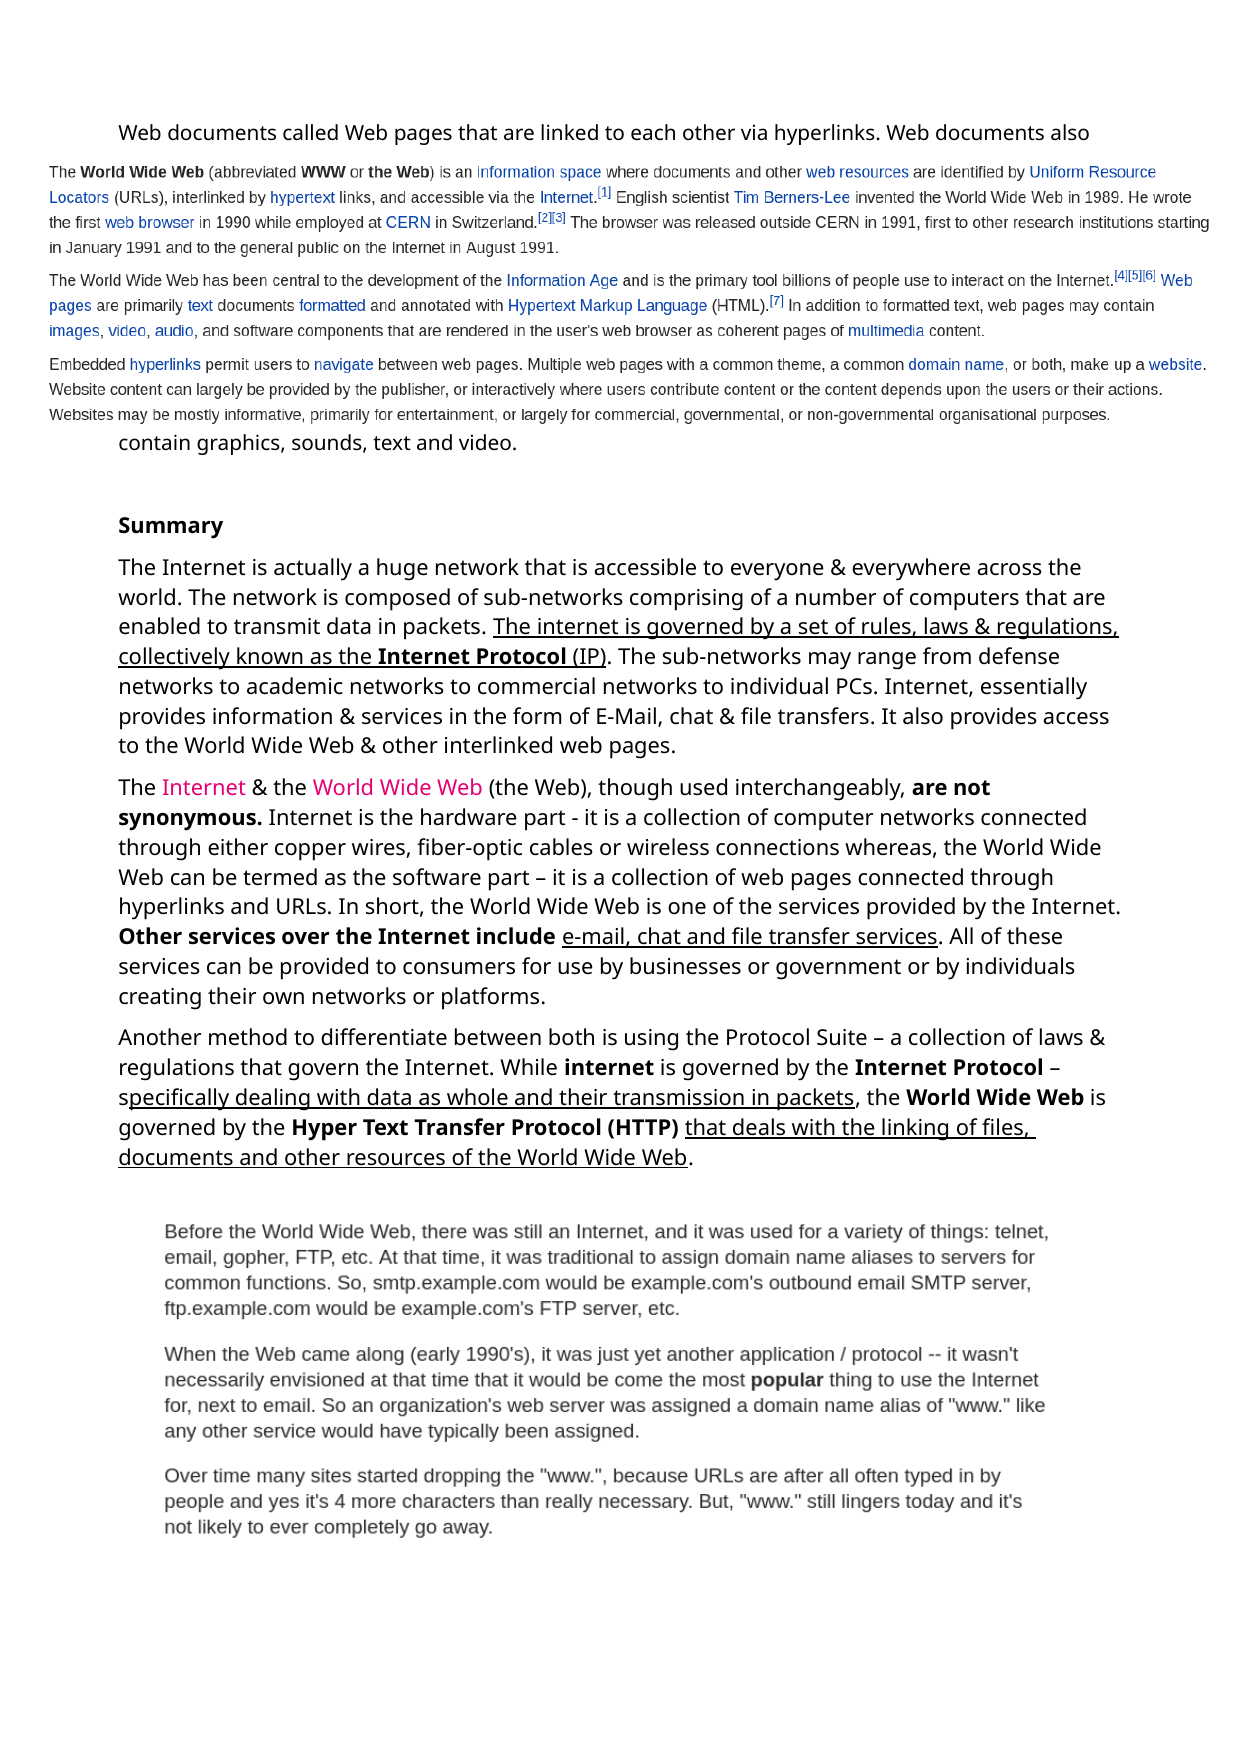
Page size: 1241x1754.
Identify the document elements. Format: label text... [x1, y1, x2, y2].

text Web documents called Web pages that are linked to each other via hyperlinks. Web documents also [118, 118, 1122, 159]
text The Internet & the World Wide Web (the Web), though used interchangeably, are not synonymous. Internet is the hardware part - it is a collection of computer networks connected through either copper wires, fiber-optic cables or wireless connections whereas, the World Wide Web can be termed as the software part – it is a collection of web pages connected through hyperlinks and URLs. In short, the World Wide Web is one of the services provided by the Internet. Other services over the Internet include e-mail, chat and file transfer services. All of these services can be provided to consumers for use by businesses or government or by individuals creating their own networks or platforms. [118, 772, 1122, 1010]
picture [43, 159, 1219, 428]
text Summary [118, 510, 1122, 540]
text The Internet is actually a huge network that is accessible to everyone & everywhere across the world. The network is composed of sub-networks comprising of a number of computers that are enabled to transmit data in packets. The internet is governed by a set of rules, laws & regulations, collectively known as the Internet Protocol (IP). The sub-networks may range from defense networks to academic networks to commercial networks to individual PCs. Internet, essentially provides information & services in the form of E-Mail, chat & file transfers. It also provides access to the World Wide Web & other interlinked web pages. [118, 552, 1122, 760]
text contain graphics, sounds, text and video. [118, 428, 1122, 456]
text Another method to differentiate between both is using the Protocol Suite – a collection of laws & regulations that govern the Internet. While internet is governed by the Internet Protocol – specifically dealing with data as whole and their transmission in packets, the World Wide Web is governed by the Hyper Text Transfer Protocol (HTTP) that deals with the linking of files, documents and other resources of the World Wide Web. [118, 1022, 1122, 1171]
picture [162, 1218, 1050, 1541]
